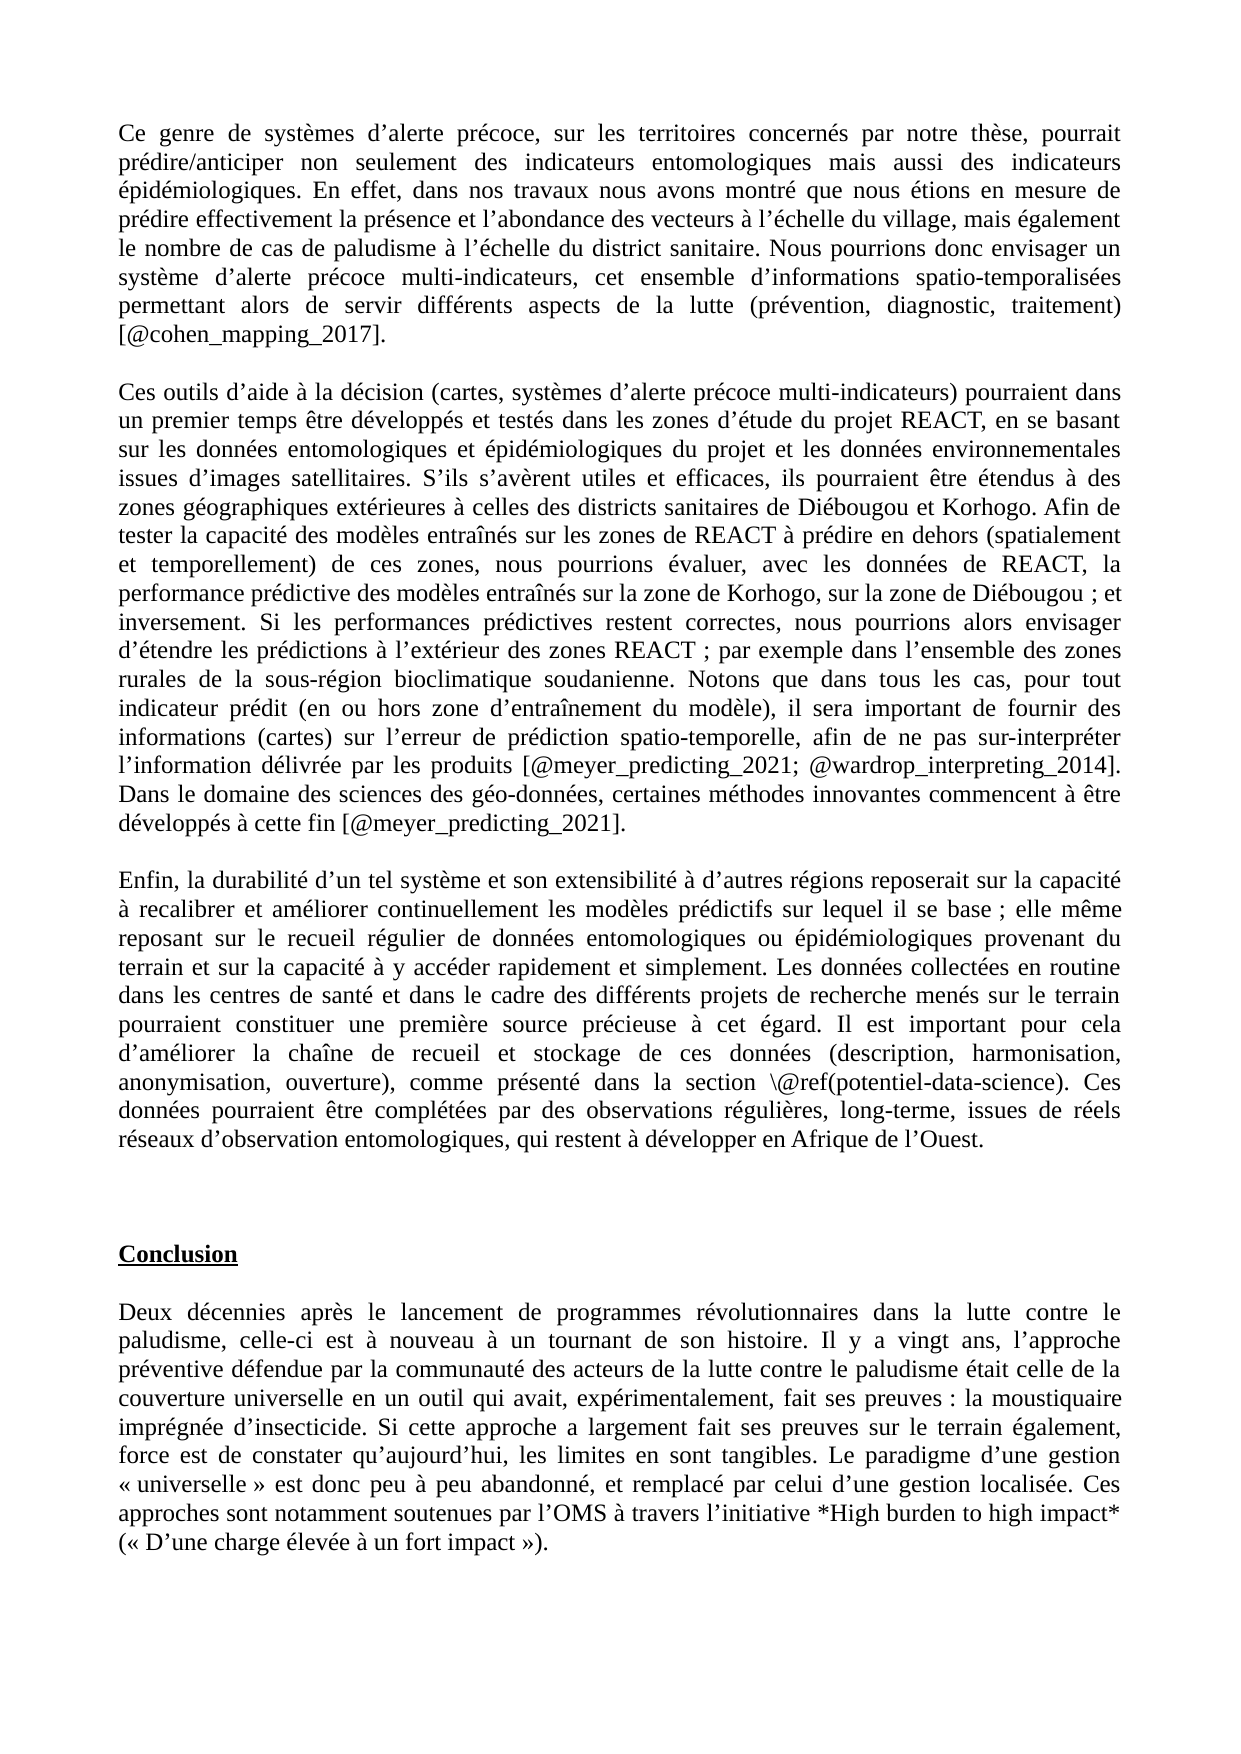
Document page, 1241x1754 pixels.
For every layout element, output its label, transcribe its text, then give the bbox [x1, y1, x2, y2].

text Enfin, la durabilité d’un tel système et son extensibilité à d’autres régions reposerait sur la capacité à recalibrer et améliorer continuellement les modèles prédictifs sur lequel il se base ; elle même reposant sur le recueil régulier de données entomologiques ou épidémiologiques provenant du terrain et sur la capacité à y accéder rapidement et simplement. Les données collectées en routine dans les centres de santé et dans le cadre des différents projets de recherche menés sur le terrain pourraient constituer une première source précieuse à cet égard. Il est important pour cela d’améliorer la chaîne de recueil et stockage de ces données (description, harmonisation, anonymisation, ouverture), comme présenté dans la section \@ref(potentiel-data-science). Ces données pourraient être complétées par des observations régulières, long-terme, issues de réels réseaux d’observation entomologiques, qui restent à développer en Afrique de l’Ouest. [118, 866, 1122, 1153]
text Conclusion [118, 1239, 1122, 1268]
text Ces outils d’aide à la décision (cartes, systèmes d’alerte précoce multi-indicateurs) pourraient dans un premier temps être développés et testés dans les zones d’étude du projet REACT, en se basant sur les données entomologiques et épidémiologiques du projet et les données environnementales issues d’images satellitaires. S’ils s’avèrent utiles et efficaces, ils pourraient être étendus à des zones géographiques extérieures à celles des districts sanitaires de Diébougou et Korhogo. Afin de tester la capacité des modèles entraînés sur les zones de REACT à prédire en dehors (spatialement et temporellement) de ces zones, nous pourrions évaluer, avec les données de REACT, la performance prédictive des modèles entraînés sur la zone de Korhogo, sur la zone de Diébougou ; et inversement. Si les performances prédictives restent correctes, nous pourrions alors envisager d’étendre les prédictions à l’extérieur des zones REACT ; par exemple dans l’ensemble des zones rurales de la sous-région bioclimatique soudanienne. Notons que dans tous les cas, pour tout indicateur prédit (en ou hors zone d’entraînement du modèle), il sera important de fournir des informations (cartes) sur l’erreur de prédiction spatio-temporelle, afin de ne pas sur-interpréter l’information délivrée par les produits [@meyer_predicting_2021; @wardrop_interpreting_2014]. Dans le domaine des sciences des géo-données, certaines méthodes innovantes commencent à être développés à cette fin [@meyer_predicting_2021]. [118, 377, 1122, 837]
text Ce genre de systèmes d’alerte précoce, sur les territoires concernés par notre thèse, pourrait prédire/anticiper non seulement des indicateurs entomologiques mais aussi des indicateurs épidémiologiques. En effet, dans nos travaux nous avons montré que nous étions en mesure de prédire effectivement la présence et l’abondance des vecteurs à l’échelle du village, mais également le nombre de cas de paludisme à l’échelle du district sanitaire. Nous pourrions donc envisager un système d’alerte précoce multi-indicateurs, cet ensemble d’informations spatio-temporalisées permettant alors de servir différents aspects de la lutte (prévention, diagnostic, traitement) [@cohen_mapping_2017]. [118, 118, 1122, 348]
text Deux décennies après le lancement de programmes révolutionnaires dans la lutte contre le paludisme, celle-ci est à nouveau à un tournant de son histoire. Il y a vingt ans, l’approche préventive défendue par la communauté des acteurs de la lutte contre le paludisme était celle de la couverture universelle en un outil qui avait, expérimentalement, fait ses preuves : la moustiquaire imprégnée d’insecticide. Si cette approche a largement fait ses preuves sur le terrain également, force est de constater qu’aujourd’hui, les limites en sont tangibles. Le paradigme d’une gestion « universelle » est donc peu à peu abandonné, et remplacé par celui d’une gestion localisée. Ces approches sont notamment soutenues par l’OMS à travers l’initiative *High burden to high impact* (« D’une charge élevée à un fort impact »). [118, 1297, 1122, 1556]
